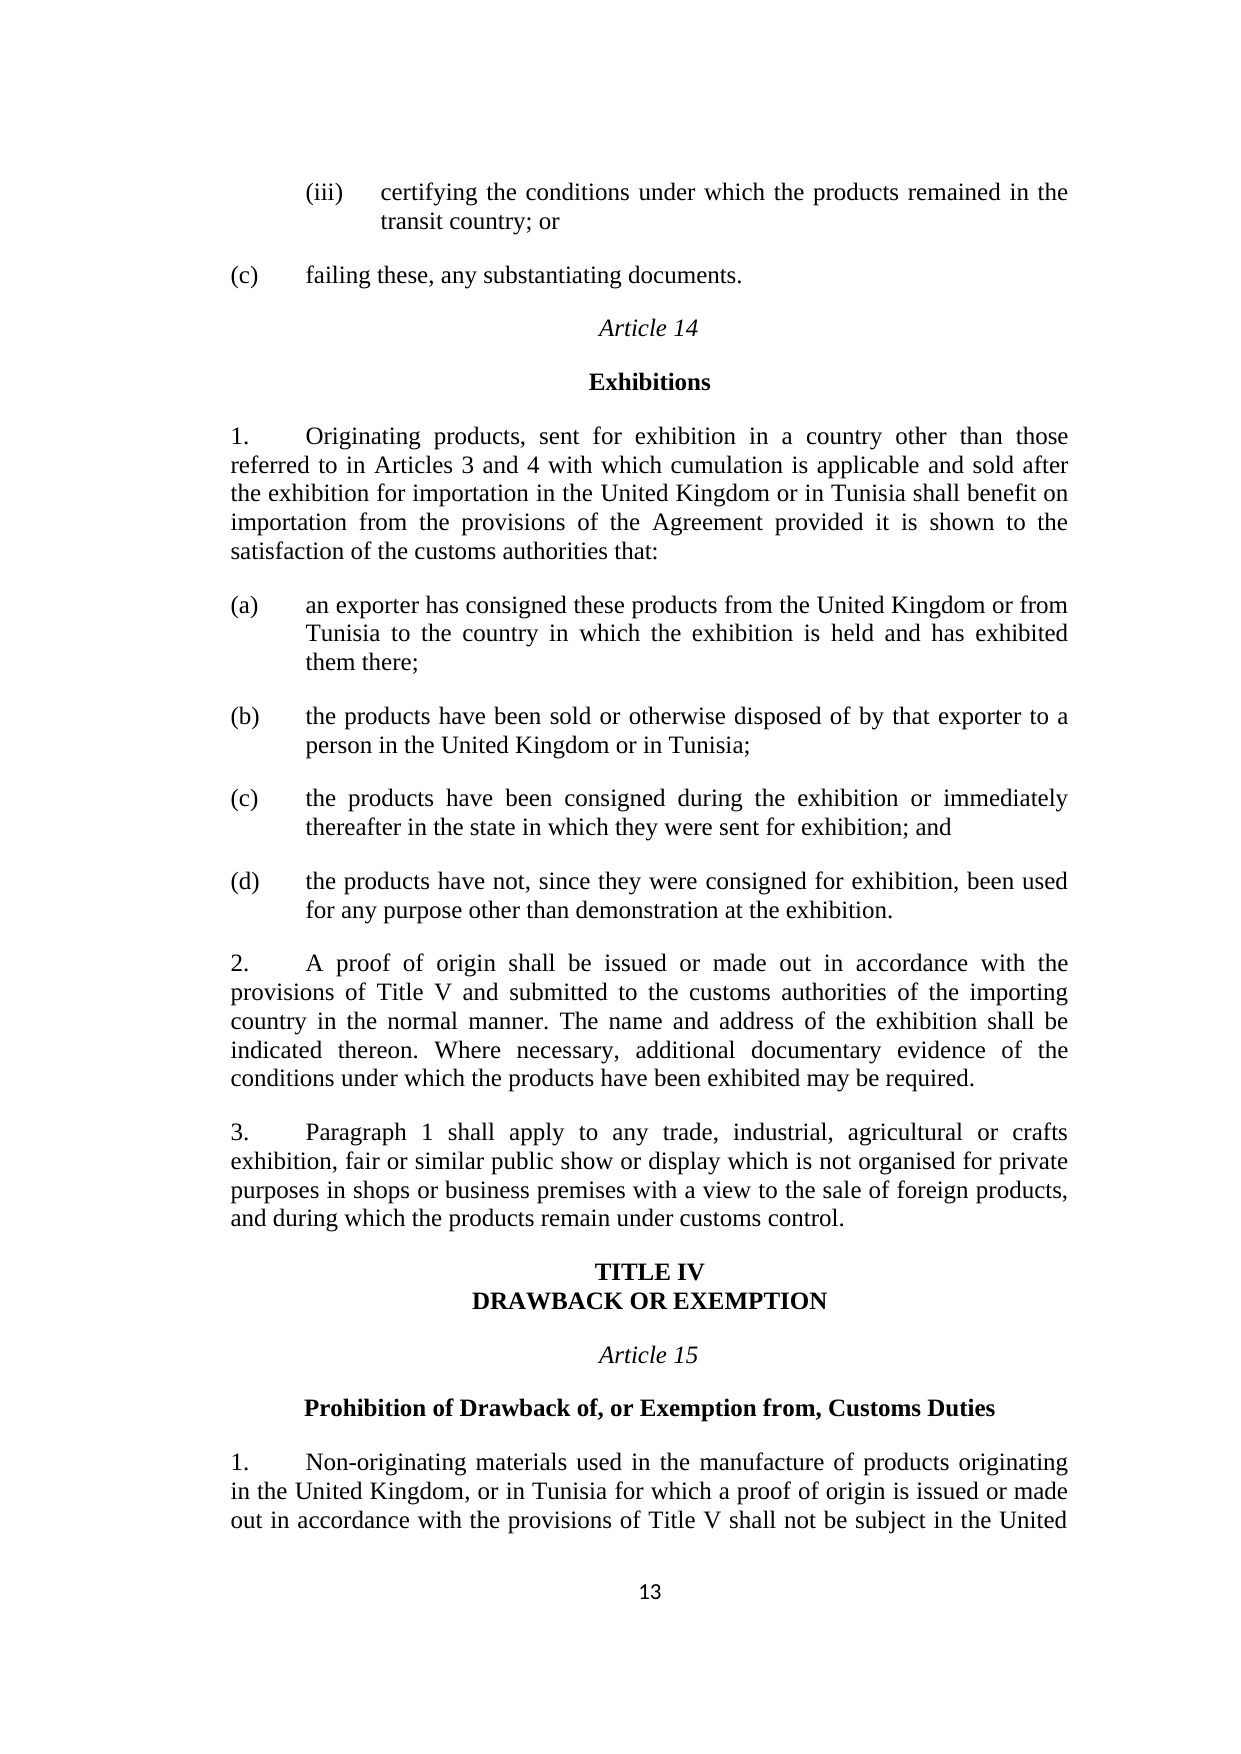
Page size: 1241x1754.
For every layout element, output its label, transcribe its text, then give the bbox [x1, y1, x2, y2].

text (a) an exporter has consigned these products from the United Kingdom or from Tunisia to the country in which the exhibition is held and has exhibited them there; [230, 590, 1069, 676]
text 1. Originating products, sent for exhibition in a country other than those referred to in Articles 3 and 4 with which cumulation is applicable and sold after the exhibition for importation in the United Kingdom or in Tunisia shall benefit on importation from the provisions of the Agreement provided it is shown to the satisfaction of the customs authorities that: [230, 421, 1069, 565]
text (b) the products have been sold or otherwise disposed of by that exporter to a person in the United Kingdom or in Tunisia; [230, 701, 1069, 758]
text DRAWBACK OR EXEMPTION [230, 1286, 1069, 1315]
text Exhibitions [230, 367, 1069, 396]
text (iii) certifying the conditions under which the products remained in the transit country; or [305, 177, 1069, 235]
text TITLE IV [230, 1257, 1069, 1286]
text Prohibition of Drawback of, or Exemption from, Customs Duties [230, 1393, 1069, 1422]
text Article 15 [230, 1340, 1069, 1368]
text 1. Non-originating materials used in the manufacture of products originating in the United Kingdom, or in Tunisia for which a proof of origin is issued or made out in accordance with the provisions of Title V shall not be subject in the United [230, 1447, 1069, 1533]
text 2. A proof of origin shall be issued or made out in accordance with the provisions of Title V and submitted to the customs authorities of the importing country in the normal manner. The name and address of the exhibition shall be indicated thereon. Where necessary, additional documentary evidence of the conditions under which the products have been exhibited may be required. [230, 948, 1069, 1092]
text (c) the products have been consigned during the exhibition or immediately thereafter in the state in which they were sent for exhibition; and [230, 783, 1069, 841]
text 3. Paragraph 1 shall apply to any trade, industrial, agricultural or crafts exhibition, fair or similar public show or display which is not organised for private purposes in shops or business premises with a view to the sale of foreign products, and during which the products remain under customs control. [230, 1117, 1069, 1232]
text (d) the products have not, since they were consigned for exhibition, been used for any purpose other than demonstration at the exhibition. [230, 866, 1069, 923]
text Article 14 [230, 313, 1069, 342]
text (c) failing these, any substantiating documents. [230, 260, 1069, 288]
